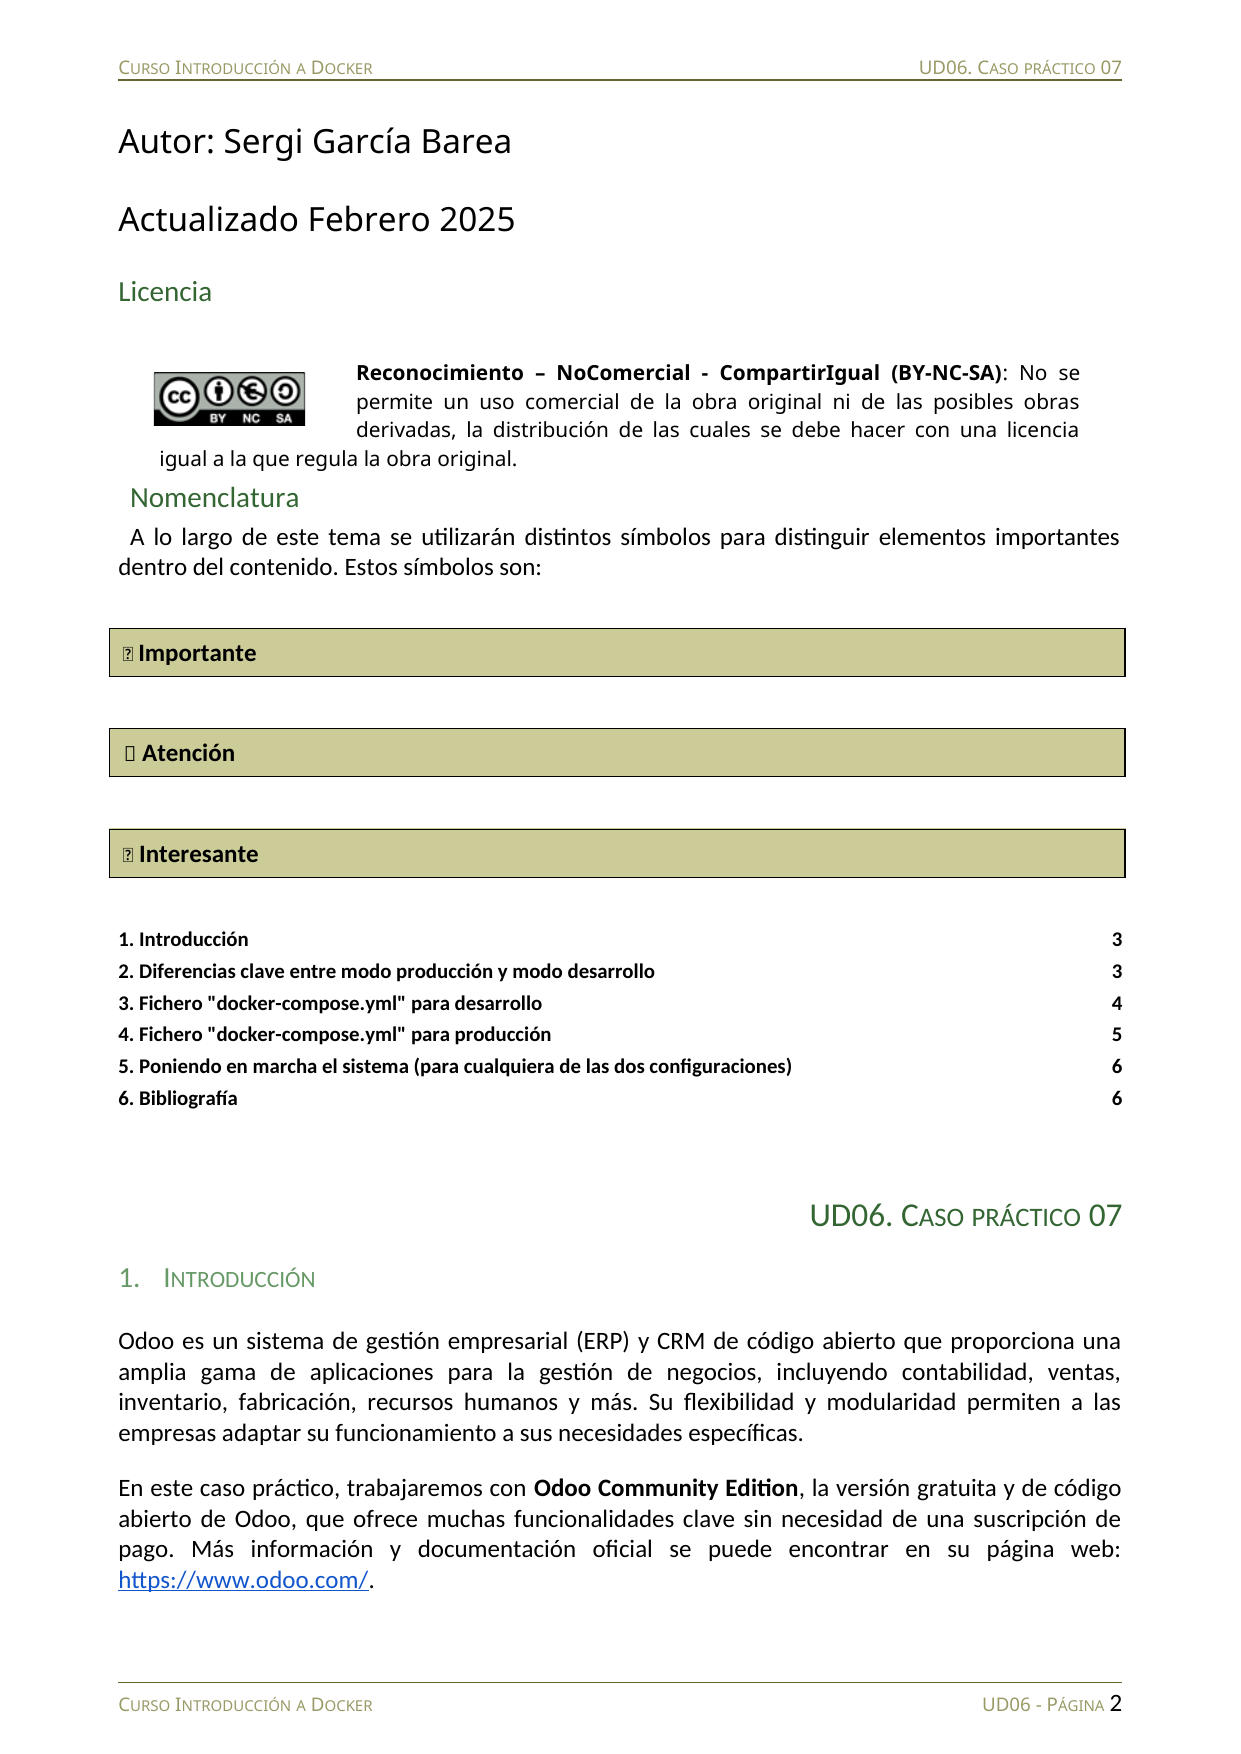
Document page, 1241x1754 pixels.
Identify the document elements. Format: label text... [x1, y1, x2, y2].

text Odoo es un sistema de gestión empresarial (ERP) y CRM de código abierto que proporciona una amplia gama de aplicaciones para la gestión de negocios, incluyendo contabilidad, ventas, inventario, fabricación, recursos humanos y más. Su flexibilidad y modularidad permiten a las empresas adaptar su funcionamiento a sus necesidades específicas. [118, 1325, 1122, 1447]
text 6. Bibliografía 6 [118, 1085, 1122, 1110]
text 5. Poniendo en marcha el sistema (para cualquiera de las dos configuraciones) 6 [118, 1053, 1122, 1079]
text Nomenclatura [118, 479, 1122, 514]
text UD06. Caso práctico 07 [118, 1194, 1122, 1235]
text 1. Introducción 3 [118, 927, 1122, 952]
subtitle Introducción [118, 1259, 1122, 1295]
text 4. Fichero "docker-compose.yml" para producción 5 [118, 1022, 1122, 1047]
text Reconocimiento – NoComercial - CompartirIgual (BY-NC-SA): No se permite un uso comercial de la obra original ni de las posibles obras derivadas, la distribución de las cuales se debe hacer con una licencia igual a la que regula la obra original. [159, 358, 1080, 472]
text En este caso práctico, trabajaremos con Odoo Community Edition, la versión gratuita y de código abierto de Odoo, que ofrece muchas funcionalidades clave sin necesidad de una suscripción de pago. Más información y documentación oficial se puede encontrar en su página web: https://www.odoo.com/. [118, 1472, 1122, 1594]
text Licencia [118, 273, 1122, 309]
text 📖 Importante [110, 629, 1124, 676]
text ❕ Atención [110, 729, 1124, 776]
text A lo largo de este tema se utilizarán distintos símbolos para distinguir elementos importantes dentro del contenido. Estos símbolos son: [118, 521, 1122, 582]
text 2. Diferencias clave entre modo producción y modo desarrollo 3 [118, 958, 1122, 984]
picture [153, 372, 306, 426]
text Autor: Sergi García Barea [118, 118, 1122, 163]
text Actualizado Febrero 2025 [118, 196, 1122, 241]
text 💬 Interesante [110, 830, 1124, 877]
text 3. Fichero "docker-compose.yml" para desarrollo 4 [118, 990, 1122, 1015]
